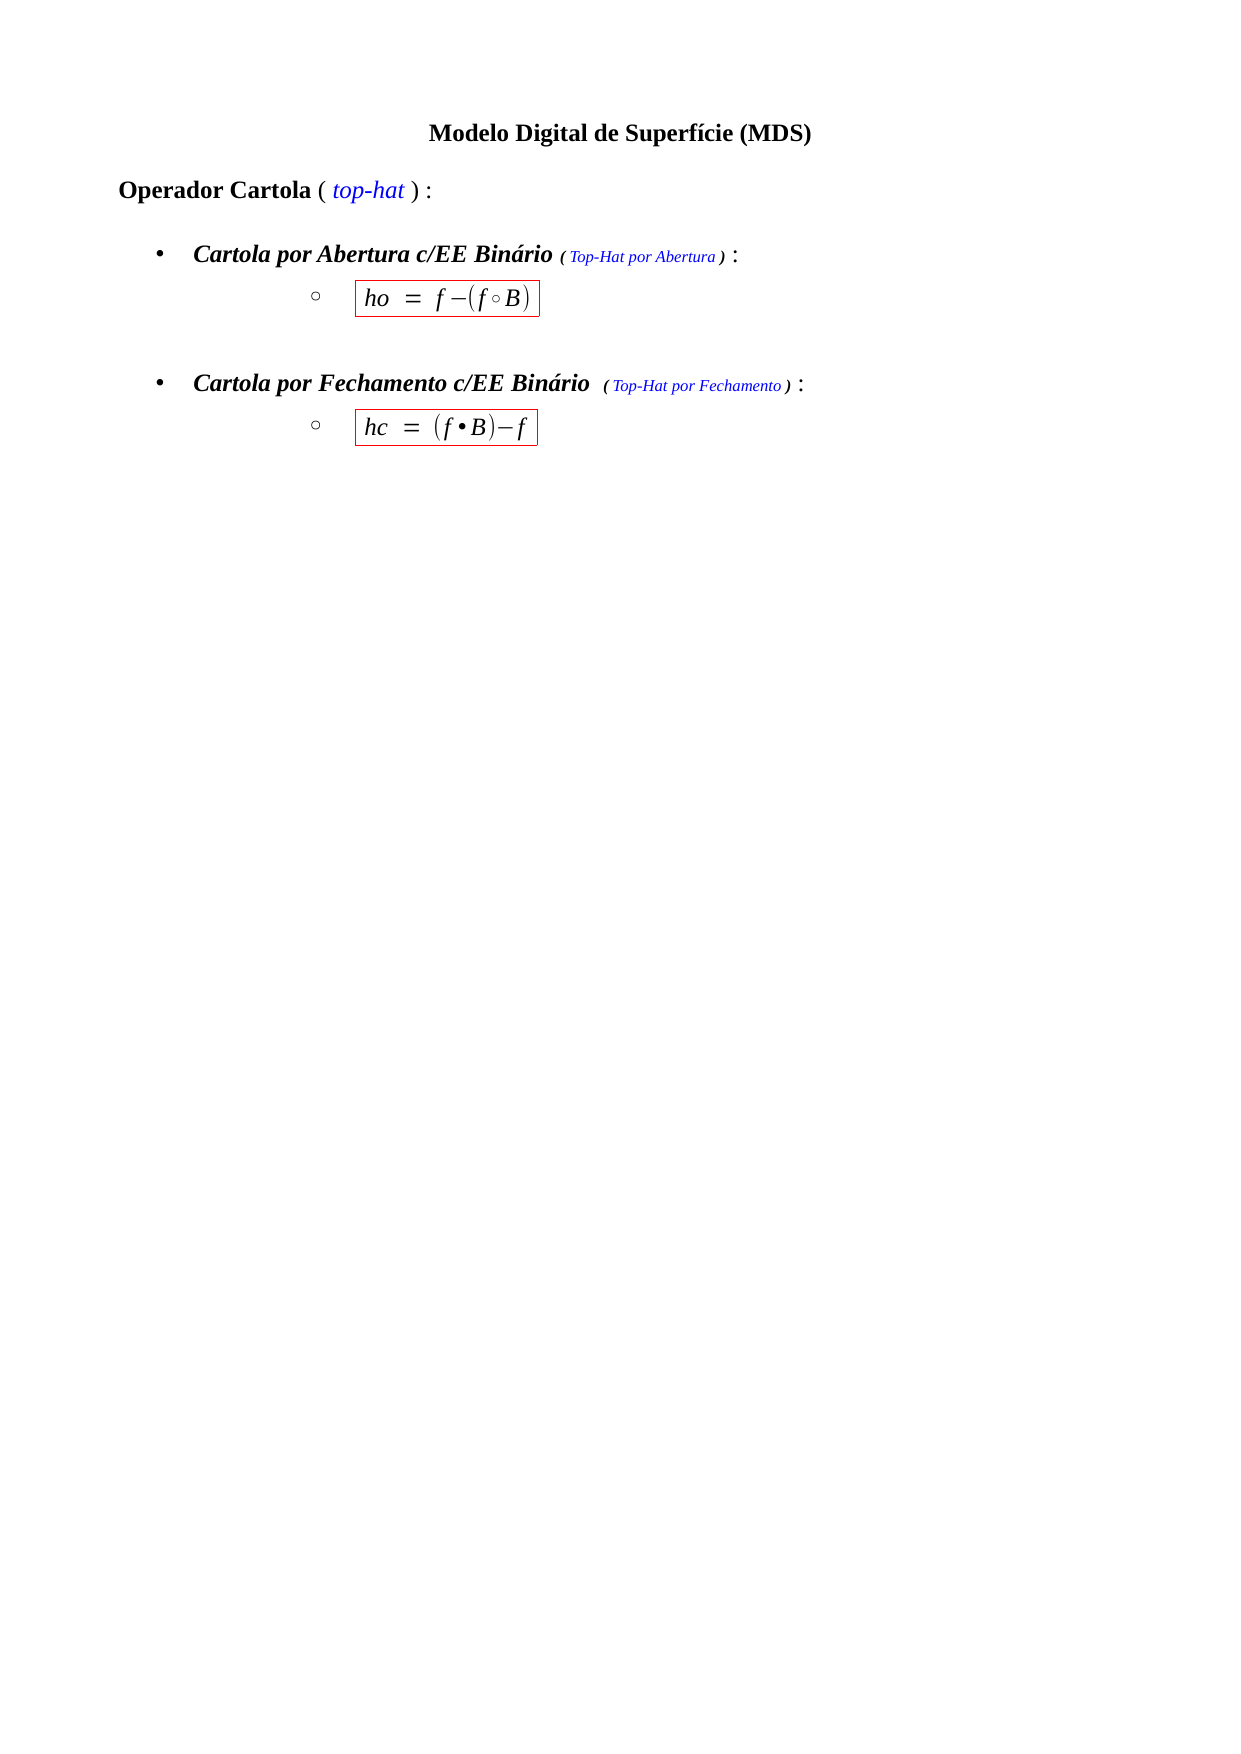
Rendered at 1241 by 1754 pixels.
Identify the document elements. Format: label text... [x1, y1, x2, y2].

text Operador Cartola ( top-hat ) : [118, 176, 1122, 204]
list Cartola por Fechamento c/EE Binário ( Top-Hat por Fechamento ) : [156, 368, 1122, 397]
list Cartola por Abertura c/EE Binário ( Top-Hat por Abertura ) : [156, 239, 1122, 268]
text Modelo Digital de Superfície (MDS) [118, 118, 1122, 147]
